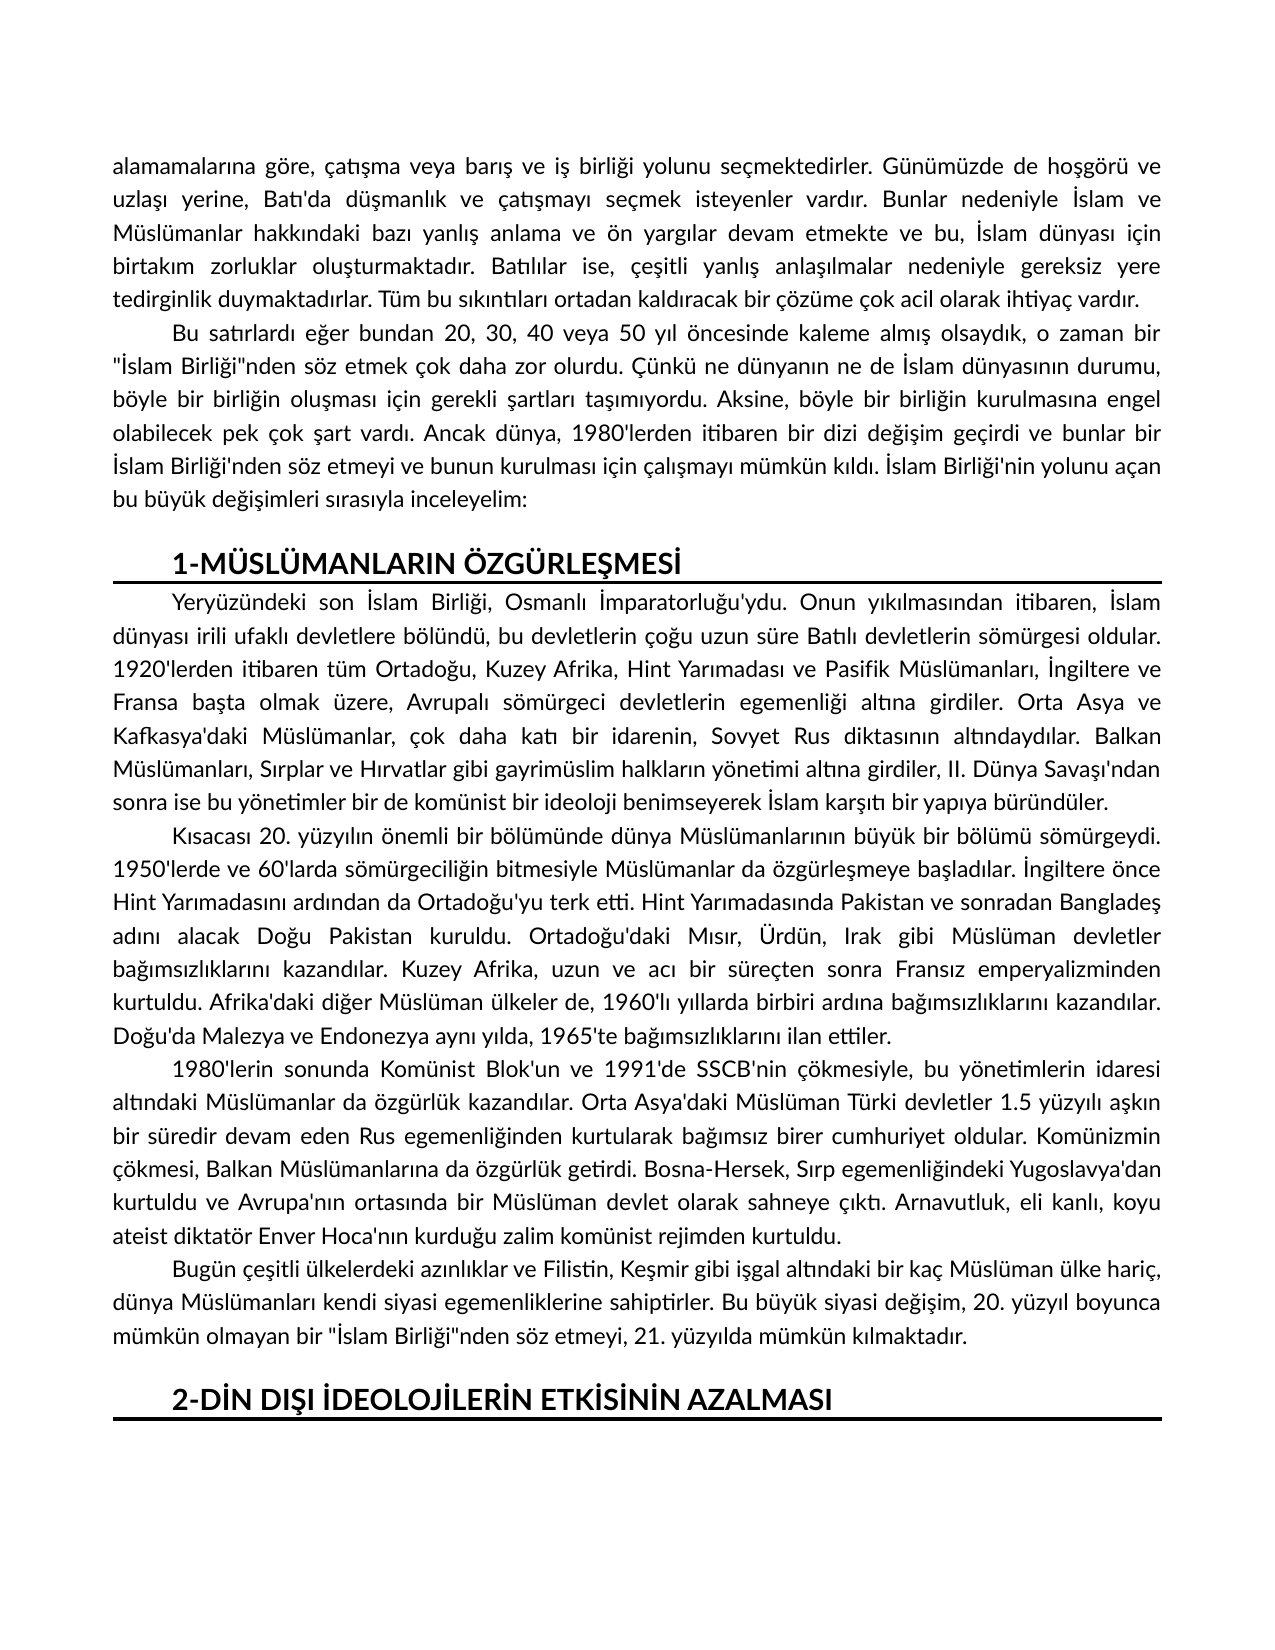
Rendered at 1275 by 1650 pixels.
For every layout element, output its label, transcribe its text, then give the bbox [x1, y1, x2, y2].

text 2-DİN DIŞI İDEOLOJİLERİN ETKİSİNİN AZALMASI [112, 1384, 1162, 1421]
text Yeryüzündeki son İslam Birliği, Osmanlı İmparatorluğu'ydu. Onun yıkılmasından itibaren, İslam dünyası irili ufaklı devletlere bölündü, bu devletlerin çoğu uzun süre Batılı devletlerin sömürgesi oldular. 1920'lerden itibaren tüm Ortadoğu, Kuzey Afrika, Hint Yarımadası ve Pasifik Müslümanları, İngiltere ve Fransa başta olmak üzere, Avrupalı sömürgeci devletlerin egemenliği altına girdiler. Orta Asya ve Kafkasya'daki Müslümanlar, çok daha katı bir idarenin, Sovyet Rus diktasının altındaydılar. Balkan Müslümanları, Sırplar ve Hırvatlar gibi gayrimüslim halkların yönetimi altına girdiler, II. Dünya Savaşı'ndan sonra ise bu yönetimler bir de komünist bir ideoloji benimseyerek İslam karşıtı bir yapıya büründüler. [112, 584, 1162, 817]
text Bugün çeşitli ülkelerdeki azınlıklar ve Filistin, Keşmir gibi işgal altındaki bir kaç Müslüman ülke hariç, dünya Müslümanları kendi siyasi egemenliklerine sahiptirler. Bu büyük siyasi değişim, 20. yüzyıl boyunca mümkün olmayan bir "İslam Birliği"nden söz etmeyi, 21. yüzyılda mümkün kılmaktadır. [112, 1251, 1162, 1351]
text 1-MÜSLÜMANLARIN ÖZGÜRLEŞMESİ [112, 548, 1162, 584]
text Bu satırlardı eğer bundan 20, 30, 40 veya 50 yıl öncesinde kaleme almış olsaydık, o zaman bir "İslam Birliği"nden söz etmek çok daha zor olurdu. Çünkü ne dünyanın ne de İslam dünyasının durumu, böyle bir birliğin oluşması için gerekli şartları taşımıyordu. Aksine, böyle bir birliğin kurulmasına engel olabilecek pek çok şart vardı. Ancak dünya, 1980'lerden itibaren bir dizi değişim geçirdi ve bunlar bir İslam Birliği'nden söz etmeyi ve bunun kurulması için çalışmayı mümkün kıldı. İslam Birliği'nin yolunu açan bu büyük değişimleri sırasıyla inceleyelim: [112, 314, 1162, 514]
text 1980'lerin sonunda Komünist Blok'un ve 1991'de SSCB'nin çökmesiyle, bu yönetimlerin idaresi altındaki Müslümanlar da özgürlük kazandılar. Orta Asya'daki Müslüman Türki devletler 1.5 yüzyılı aşkın bir süredir devam eden Rus egemenliğinden kurtularak bağımsız birer cumhuriyet oldular. Komünizmin çökmesi, Balkan Müslümanlarına da özgürlük getirdi. Bosna-Hersek, Sırp egemenliğindeki Yugoslavya'dan kurtuldu ve Avrupa'nın ortasında bir Müslüman devlet olarak sahneye çıktı. Arnavutluk, eli kanlı, koyu ateist diktatör Enver Hoca'nın kurduğu zalim komünist rejimden kurtuldu. [112, 1051, 1162, 1251]
text Kısacası 20. yüzyılın önemli bir bölümünde dünya Müslümanlarının büyük bir bölümü sömürgeydi. 1950'lerde ve 60'larda sömürgeciliğin bitmesiyle Müslümanlar da özgürleşmeye başladılar. İngiltere önce Hint Yarımadasını ardından da Ortadoğu'yu terk etti. Hint Yarımadasında Pakistan ve sonradan Bangladeş adını alacak Doğu Pakistan kuruldu. Ortadoğu'daki Mısır, Ürdün, Irak gibi Müslüman devletler bağımsızlıklarını kazandılar. Kuzey Afrika, uzun ve acı bir süreçten sonra Fransız emperyalizminden kurtuldu. Afrika'daki diğer Müslüman ülkeler de, 1960'lı yıllarda birbiri ardına bağımsızlıklarını kazandılar. Doğu'da Malezya ve Endonezya aynı yılda, 1965'te bağımsızlıklarını ilan ettiler. [112, 817, 1162, 1051]
text alamamalarına göre, çatışma veya barış ve iş birliği yolunu seçmektedirler. Günümüzde de hoşgörü ve uzlaşı yerine, Batı'da düşmanlık ve çatışmayı seçmek isteyenler vardır. Bunlar nedeniyle İslam ve Müslümanlar hakkındaki bazı yanlış anlama ve ön yargılar devam etmekte ve bu, İslam dünyası için birtakım zorluklar oluşturmaktadır. Batılılar ise, çeşitli yanlış anlaşılmalar nedeniyle gereksiz yere tedirginlik duymaktadırlar. Tüm bu sıkıntıları ortadan kaldıracak bir çözüme çok acil olarak ihtiyaç vardır. [112, 148, 1162, 314]
